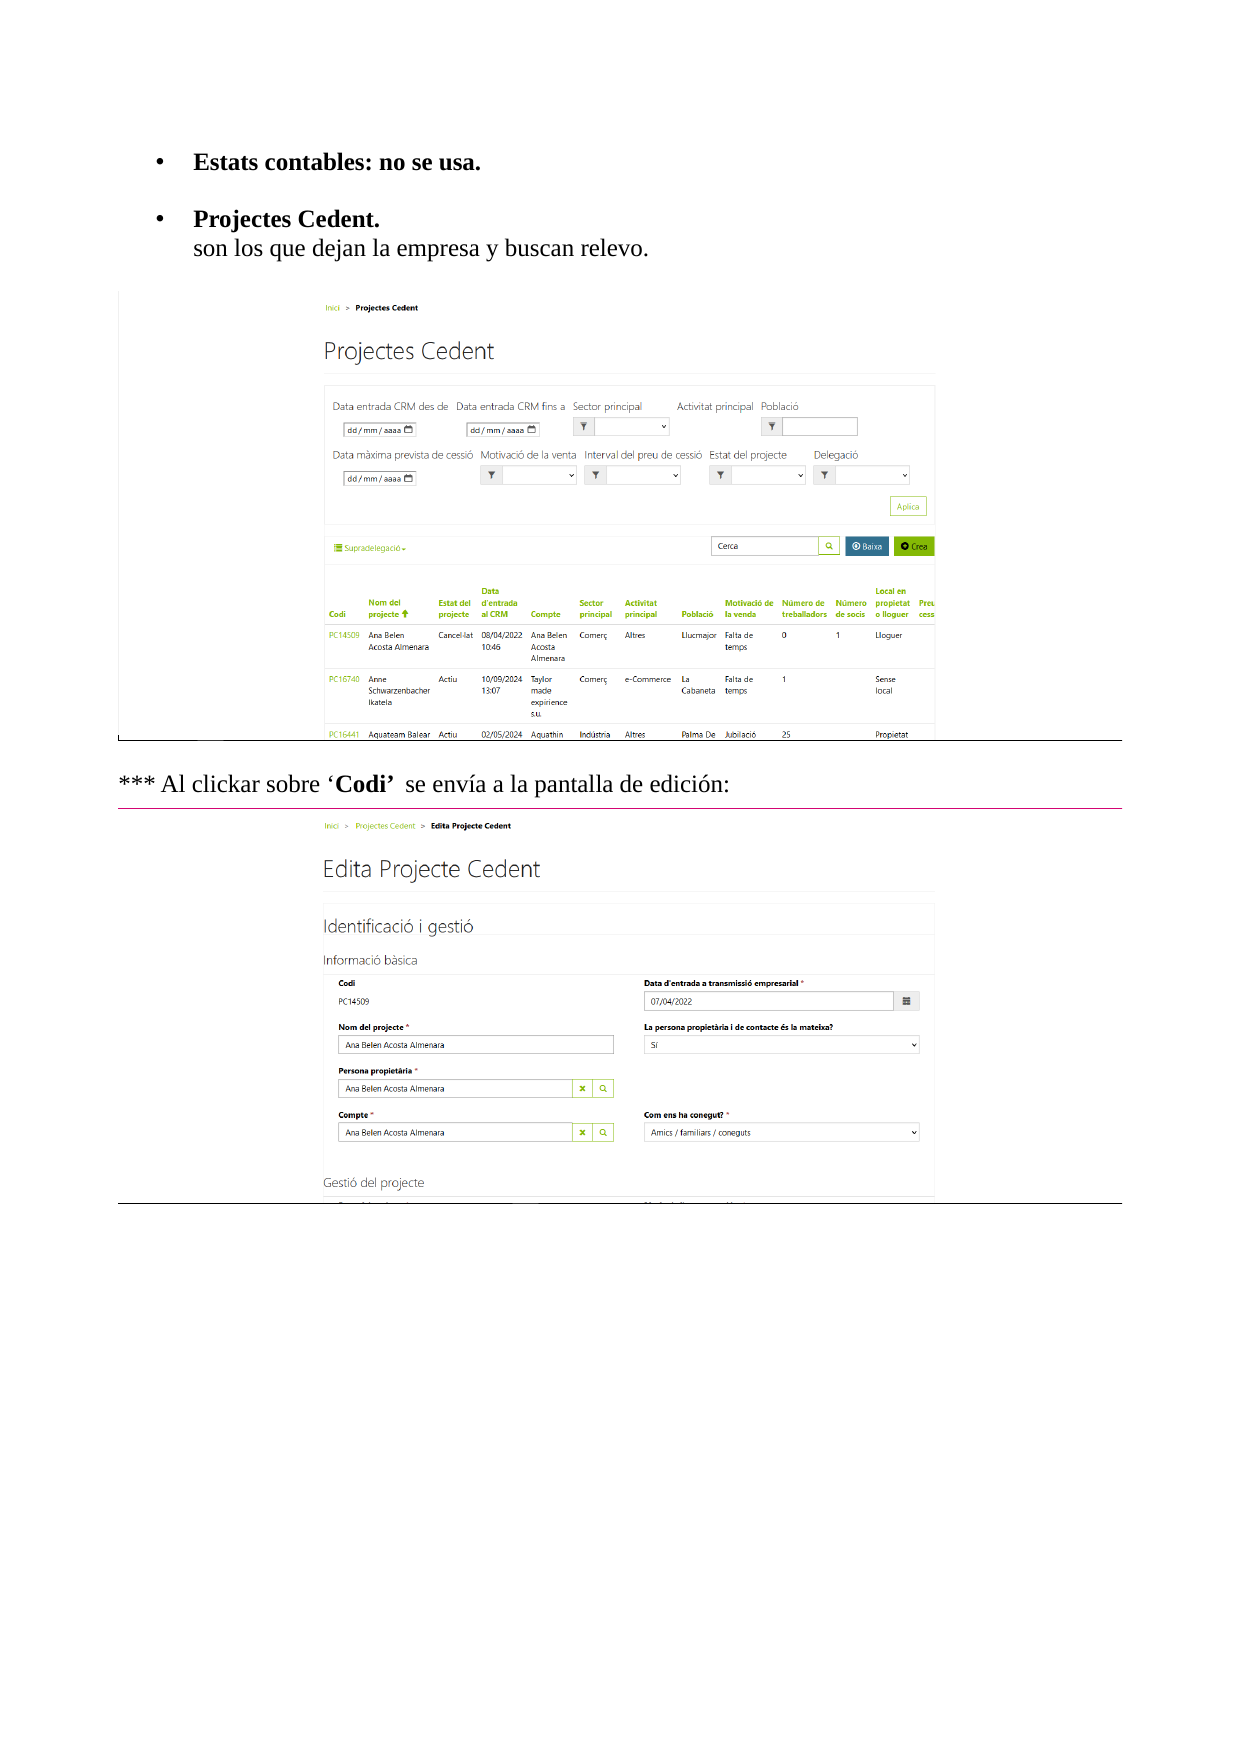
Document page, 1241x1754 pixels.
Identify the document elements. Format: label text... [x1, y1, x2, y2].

picture [118, 291, 1123, 741]
list son los que dejan la empresa y buscan relevo. [156, 233, 1122, 262]
list Projectes Cedent. [156, 204, 1122, 233]
text *** Al clickar sobre ‘Codi’ se envía a la pantalla de edición: [118, 769, 1122, 798]
picture [118, 808, 1123, 1204]
list Estats contables: no se usa. [156, 147, 1122, 176]
